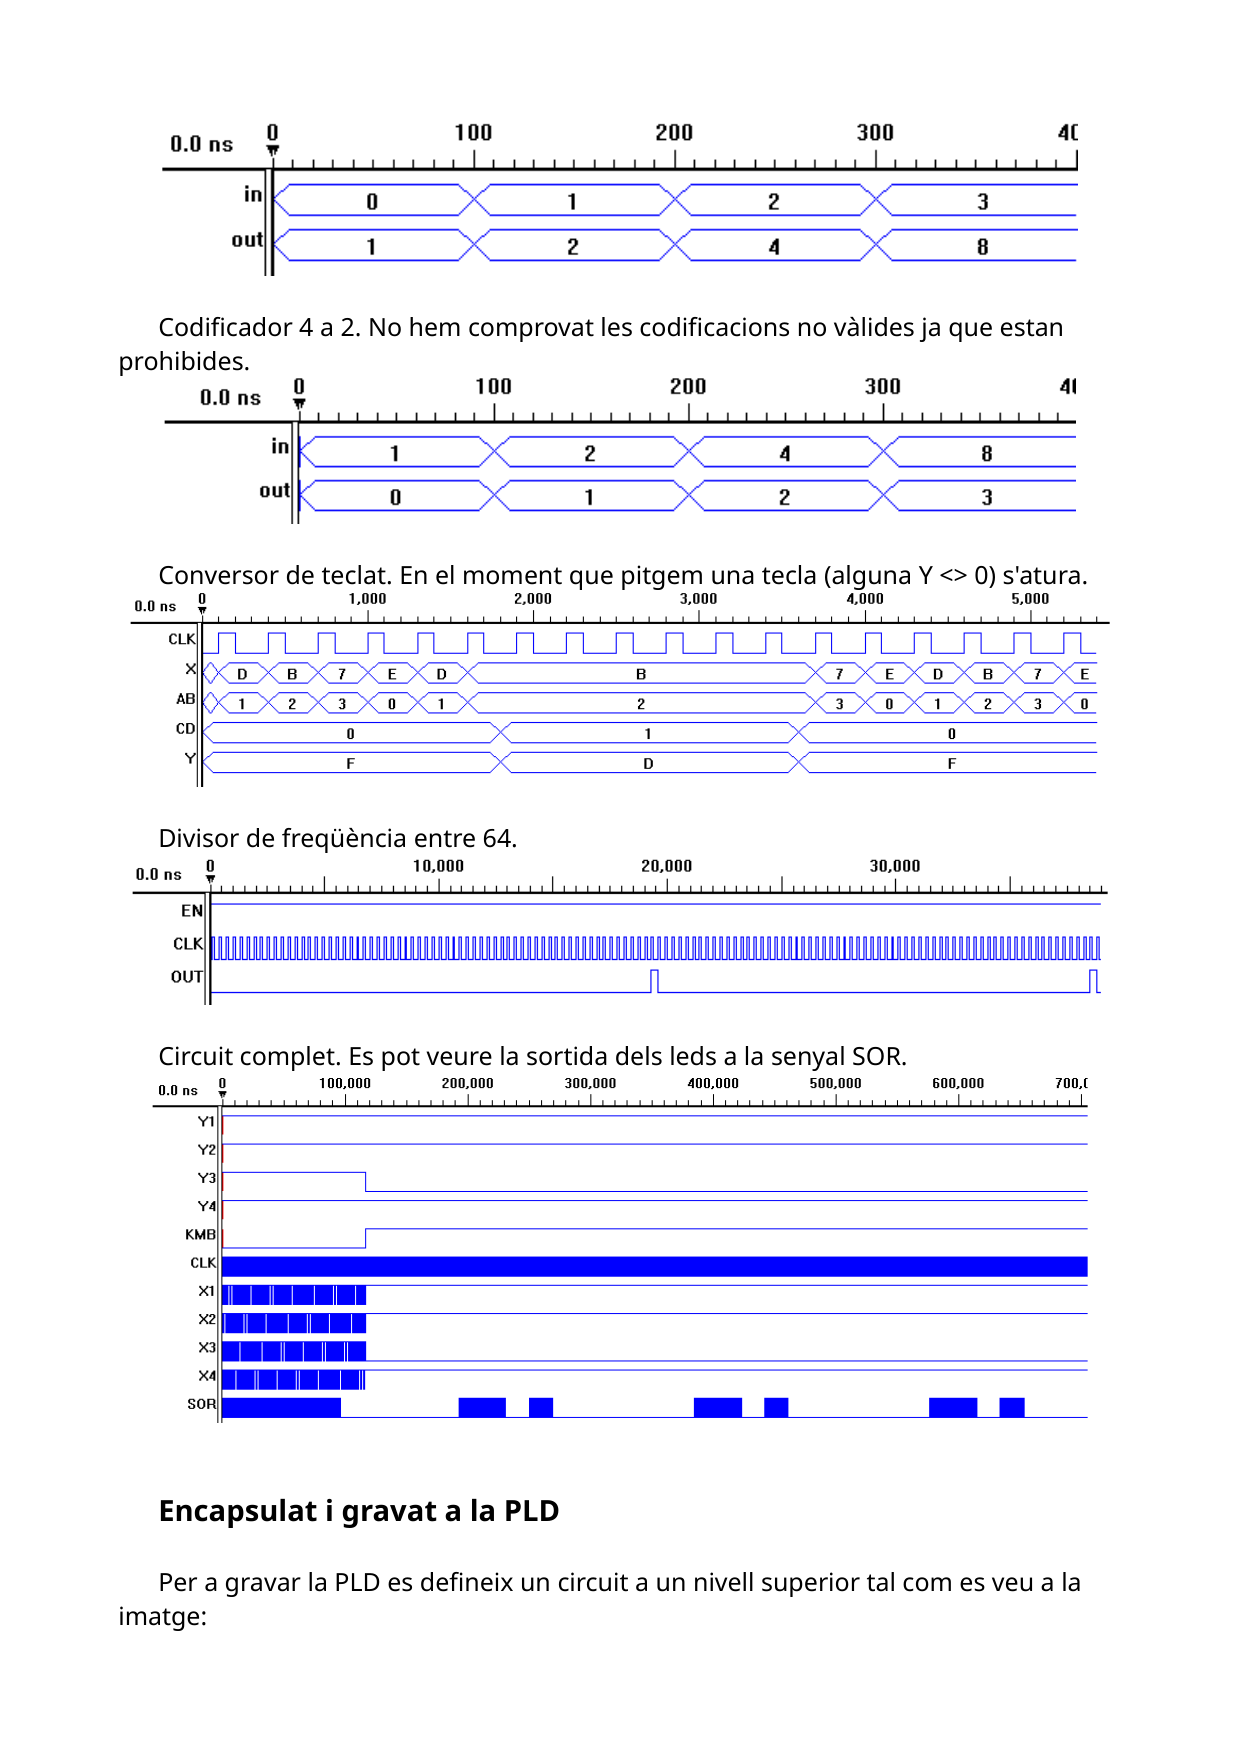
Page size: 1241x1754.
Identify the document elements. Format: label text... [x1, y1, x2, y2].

picture [164, 377, 1076, 524]
text Conversor de teclat. En el moment que pitgem una tecla (alguna Y <> 0) s'atura. [118, 558, 1122, 592]
picture [162, 118, 1078, 276]
text Codificador 4 a 2. No hem comprovat les codificacions no vàlides ja que estan prohibides. [118, 309, 1122, 378]
picture [152, 1077, 1088, 1423]
text Divisor de freqüència entre 64. [118, 821, 1122, 855]
picture [132, 855, 1108, 1005]
text Per a gravar la PLD es defineix un circuit a un nivell superior tal com es veu a la imatge: [118, 1564, 1122, 1632]
text Encapsulat i gravat a la PLD [118, 1491, 1122, 1530]
picture [130, 591, 1110, 787]
text Circuit complet. Es pot veure la sortida dels leds a la senyal SOR. [118, 1038, 1122, 1072]
